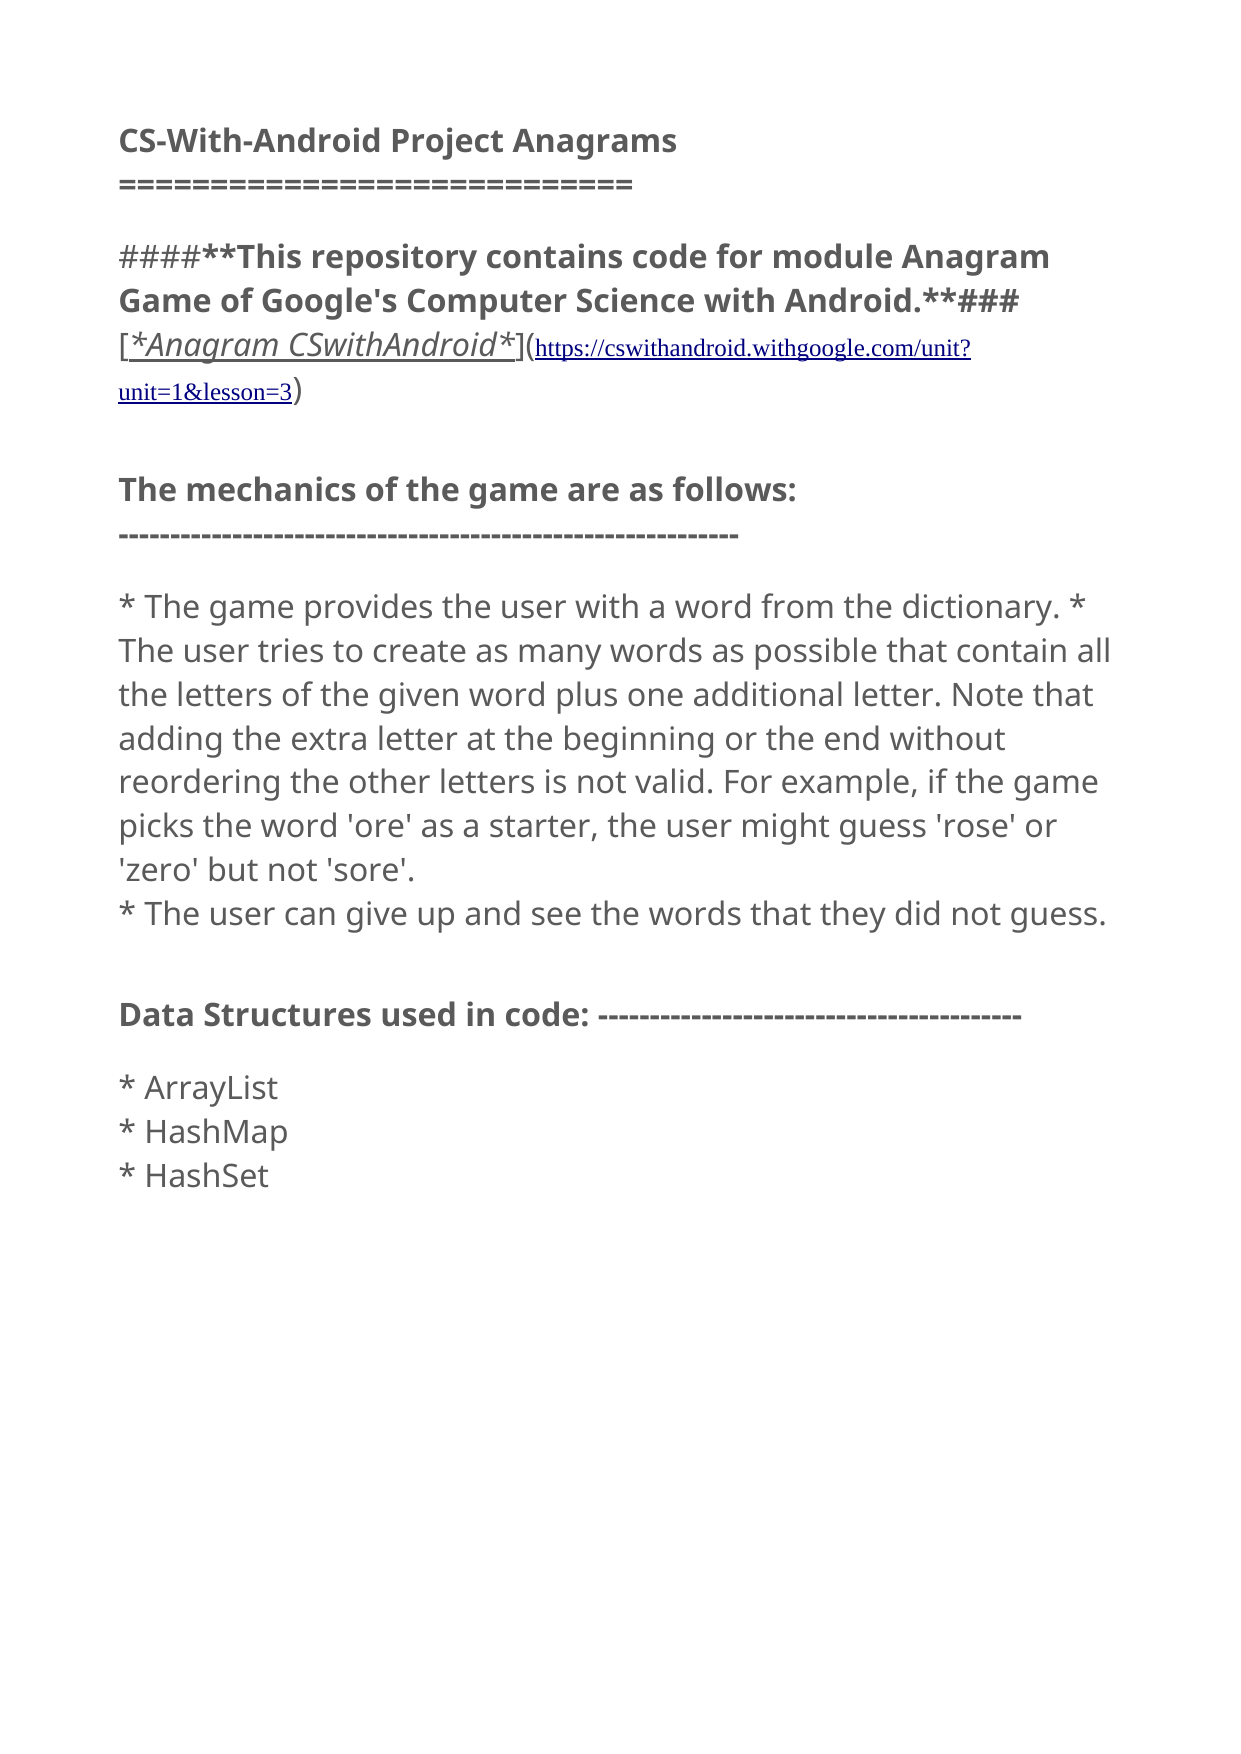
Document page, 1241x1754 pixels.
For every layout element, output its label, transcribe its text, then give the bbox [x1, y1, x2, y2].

text * ArrayList [118, 1065, 1122, 1109]
text Data Structures used in code: ----------------------------------------- [118, 992, 1122, 1036]
text * The user can give up and see the words that they did not guess. [118, 891, 1122, 935]
text * HashMap [118, 1109, 1122, 1153]
text ####**This repository contains code for module Anagram Game of Google's Computer Science with Android.**### [118, 234, 1122, 322]
text * HashSet [118, 1153, 1122, 1196]
text [*Anagram CSwithAndroid*](https://cswithandroid.withgoogle.com/unit?unit=1&lesson=3) [118, 322, 1122, 410]
text * The game provides the user with a word from the dictionary. * The user tries to create as many words as possible that contain all the letters of the given word plus one additional letter. Note that adding the extra letter at the beginning or the end without reordering the other letters is not valid. For example, if the game picks the word 'ore' as a starter, the user might guess 'rose' or 'zero' but not 'sore'. [118, 584, 1122, 891]
text CS-With-Android Project Anagrams ============================ [118, 118, 1122, 206]
text The mechanics of the game are as follows: ------------------------------------------------------------ [118, 467, 1122, 555]
